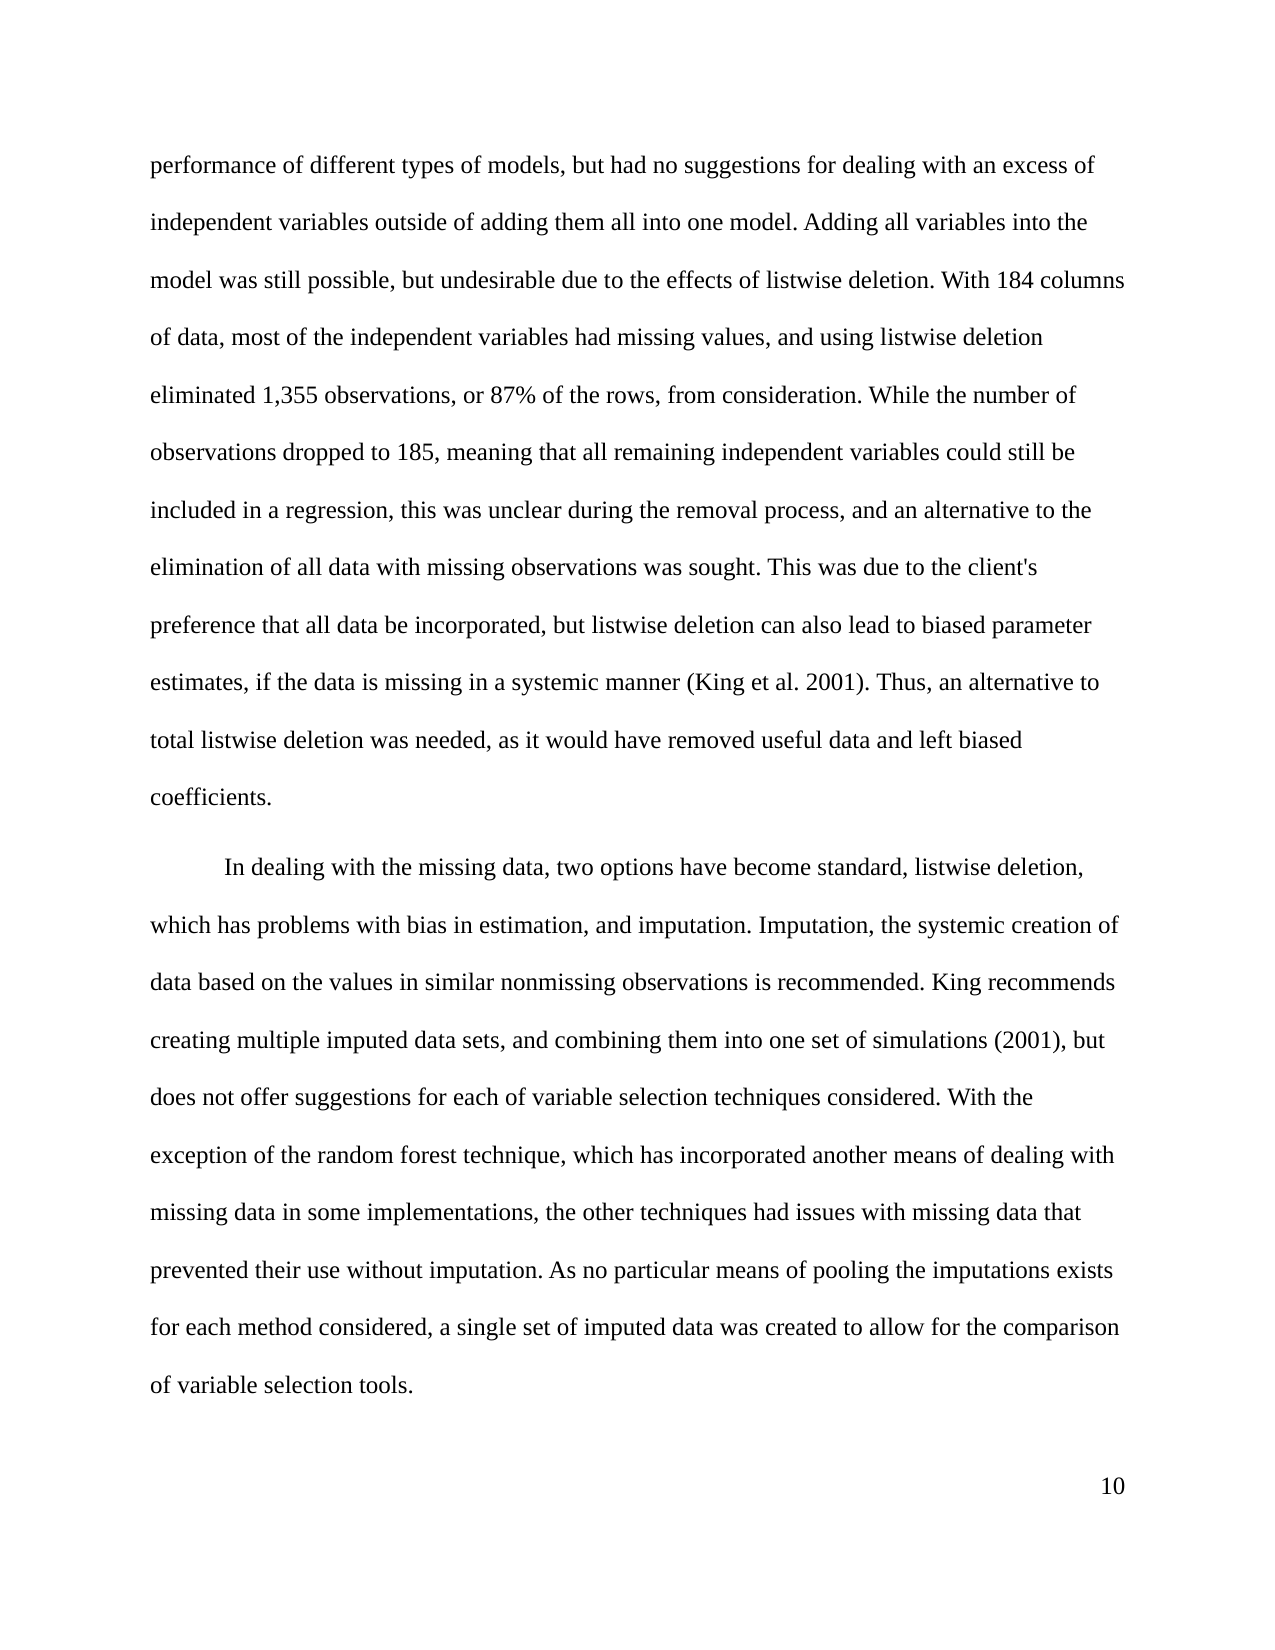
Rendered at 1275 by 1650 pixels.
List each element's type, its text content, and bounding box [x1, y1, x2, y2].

text performance of different types of models, but had no suggestions for dealing with an excess of independent variables outside of adding them all into one model. Adding all variables into the model was still possible, but undesirable due to the effects of listwise deletion. With 184 columns of data, most of the independent variables had missing values, and using listwise deletion eliminated 1,355 observations, or 87% of the rows, from consideration. While the number of observations dropped to 185, meaning that all remaining independent variables could still be included in a regression, this was unclear during the removal process, and an alternative to the elimination of all data with missing observations was sought. This was due to the client's preference that all data be incorporated, but listwise deletion can also lead to biased parameter estimates, if the data is missing in a systemic manner (King et al. 2001). Thus, an alternative to total listwise deletion was needed, as it would have removed useful data and left biased coefficients. [150, 150, 1125, 811]
text In dealing with the missing data, two options have become standard, listwise deletion, which has problems with bias in estimation, and imputation. Imputation, the systemic creation of data based on the values in similar nonmissing observations is recommended. King recommends creating multiple imputed data sets, and combining them into one set of simulations (2001), but does not offer suggestions for each of variable selection techniques considered. With the exception of the random forest technique, which has incorporated another means of dealing with missing data in some implementations, the other techniques had issues with missing data that prevented their use without imputation. As no particular means of pooling the imputations exists for each method considered, a single set of imputed data was created to allow for the comparison of variable selection tools. [150, 852, 1125, 1399]
